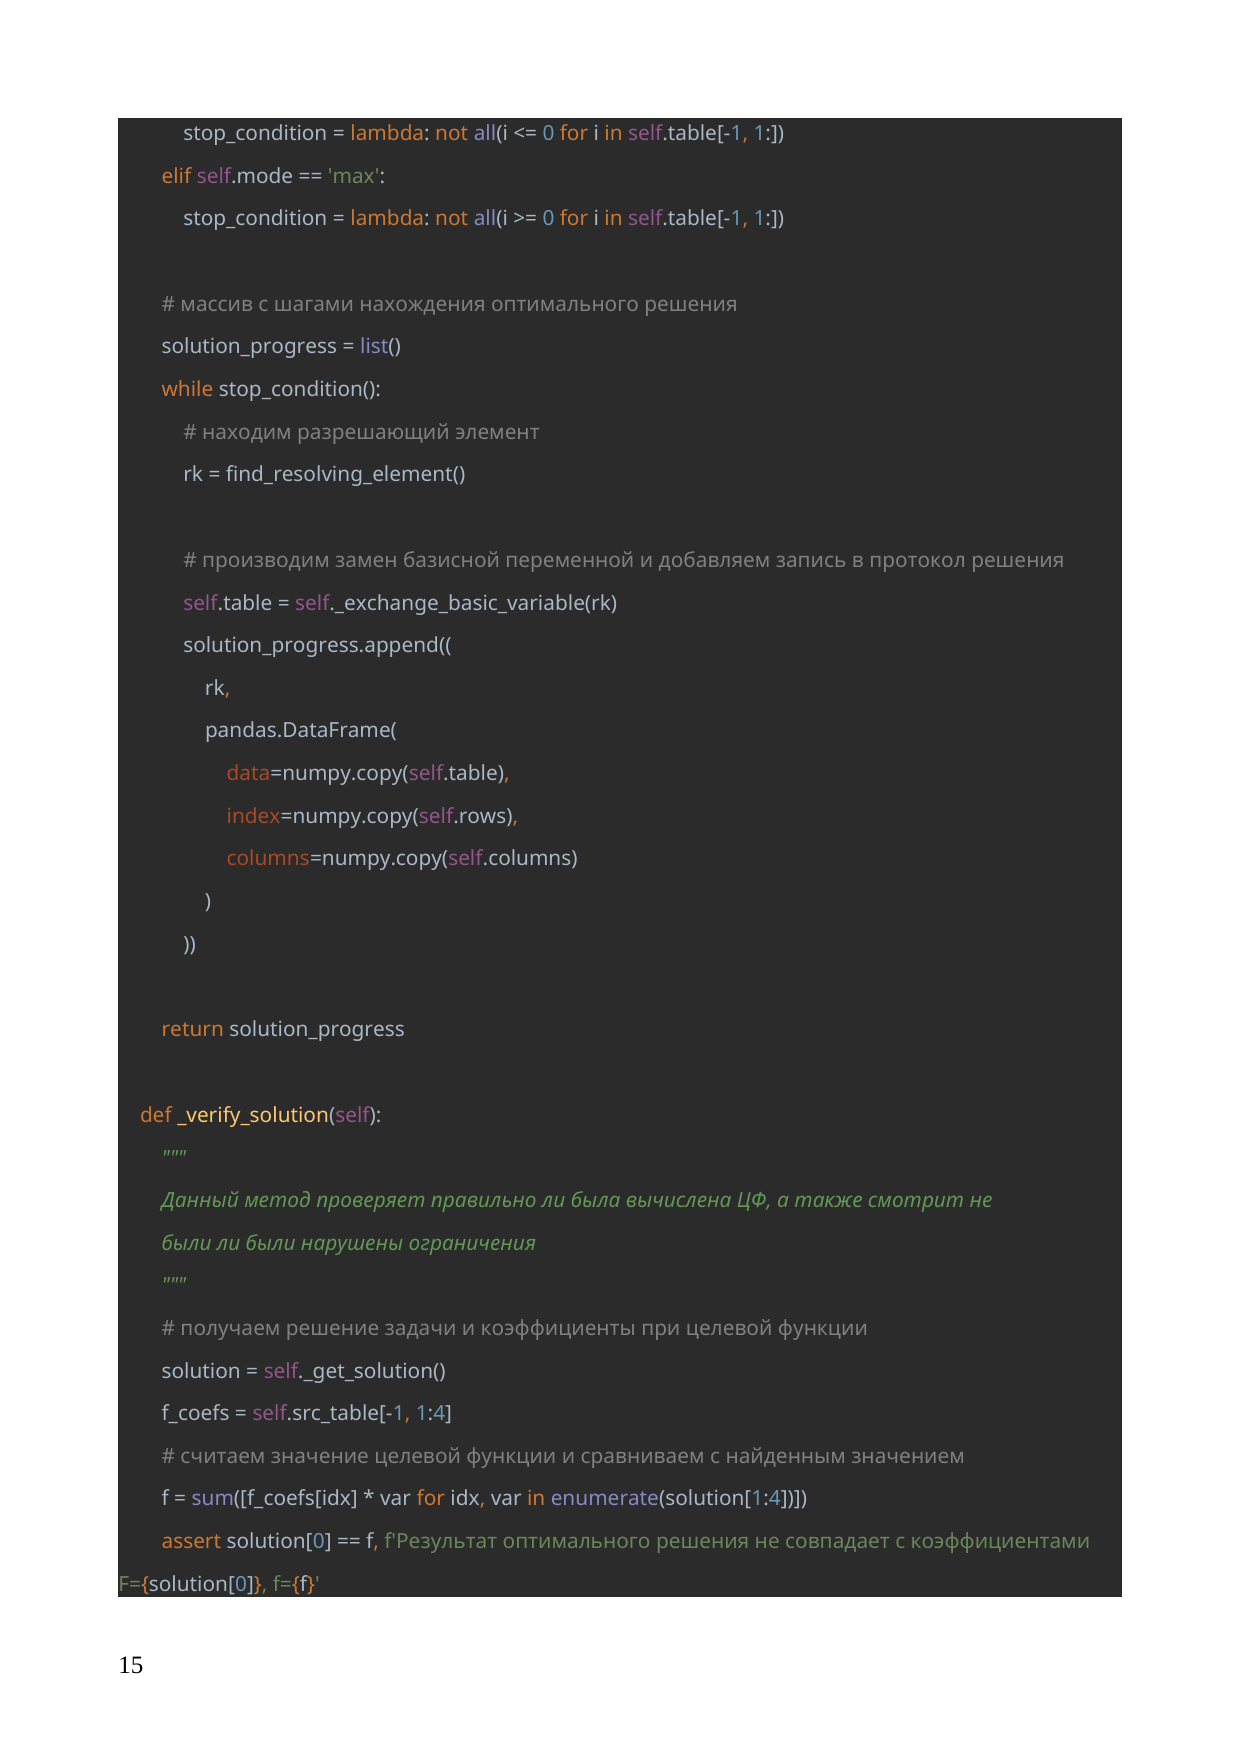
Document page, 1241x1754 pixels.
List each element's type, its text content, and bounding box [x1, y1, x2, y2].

text stop_condition = lambda: not all(i <= 0 for i in self.table[-1, 1:]) elif self.mode == 'max': stop_condition = lambda: not all(i >= 0 for i in self.table[-1, 1:]) # массив с шагами нахождения оптимального решения solution_progress = list() while stop_condition(): # находим разрешающий элемент rk = find_resolving_element() # производим замен базисной переменной и добавляем запись в протокол решения self.table = self._exchange_basic_variable(rk) solution_progress.append(( rk, pandas.DataFrame( data=numpy.copy(self.table), index=numpy.copy(self.rows), columns=numpy.copy(self.columns) ) )) return solution_progress def _verify_solution(self): """ Данный метод проверяет правильно ли была вычислена ЦФ, а также смотрит не были ли были нарушены ограничения """ # получаем решение задачи и коэффициенты при целевой функции solution = self._get_solution() f_coefs = self.src_table[-1, 1:4] # считаем значение целевой функции и сравниваем с найденным значением f = sum([f_coefs[idx] * var for idx, var in enumerate(solution[1:4])]) assert solution[0] == f, f'Результат оптимального решения не совпадает с коэффициентами F={solution[0]}, f={f}' [118, 118, 1122, 1597]
